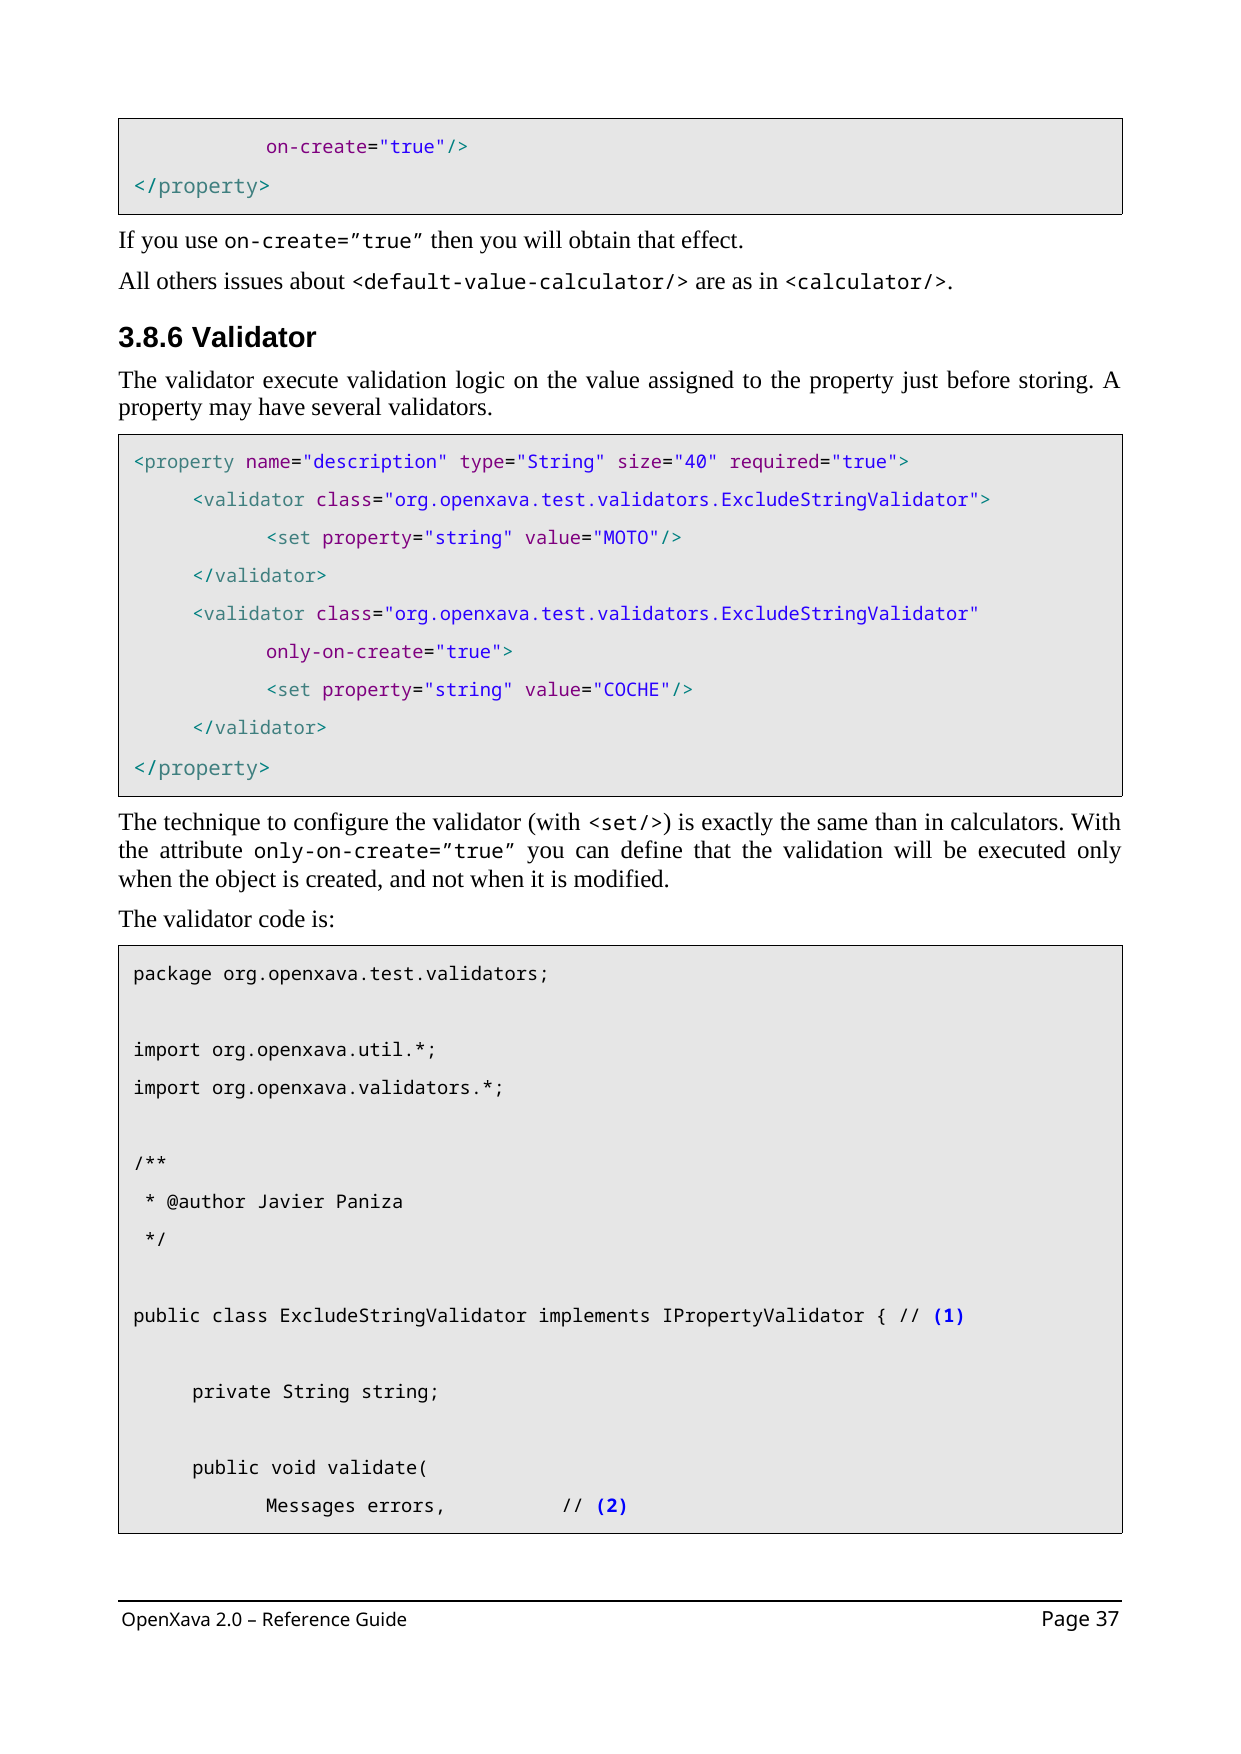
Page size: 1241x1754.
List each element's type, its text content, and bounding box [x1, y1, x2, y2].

text The validator execute validation logic on the value assigned to the property just before storing. A property may have several validators. [118, 366, 1122, 421]
text </validator> [119, 700, 1122, 738]
text */ [119, 1211, 1122, 1249]
text The validator code is: [118, 905, 1122, 933]
text public class ExcludeStringValidator implements IPropertyValidator { // (1) [119, 1287, 1122, 1326]
text Messages errors, // (2) [119, 1478, 1122, 1533]
text <set property="string" value="MOTO"/> [119, 510, 1122, 548]
text <property name="description" type="String" size="40" required="true"> [119, 435, 1122, 472]
text * @author Javier Paniza [119, 1173, 1122, 1211]
text public void validate( [119, 1439, 1122, 1478]
text The technique to configure the validator (with <set/>) is exactly the same than in calculators. With the attribute only-on-create=”true” you can define that the validation will be executed only when the object is created, and not when it is modified. [118, 808, 1122, 893]
text <set property="string" value="COCHE"/> [119, 662, 1122, 700]
text only-on-create="true"> [119, 624, 1122, 662]
text All others issues about <default-value-calculator/> are as in <calculator/>. [118, 267, 1122, 296]
text package org.openxava.test.validators; [119, 946, 1122, 983]
text import org.openxava.util.*; [119, 1021, 1122, 1059]
text </validator> [119, 548, 1122, 586]
subtitle Validator [118, 321, 1122, 353]
text </property> [119, 738, 1122, 796]
text private String string; [119, 1363, 1122, 1402]
text <validator class="org.openxava.test.validators.ExcludeStringValidator" [119, 586, 1122, 624]
text <validator class="org.openxava.test.validators.ExcludeStringValidator"> [119, 472, 1122, 510]
text import org.openxava.validators.*; [119, 1059, 1122, 1097]
text If you use on-create=”true” then you will obtain that effect. [118, 227, 1122, 255]
text on-create="true"/> [119, 119, 1122, 156]
text /** [119, 1135, 1122, 1173]
text </property> [119, 156, 1122, 214]
